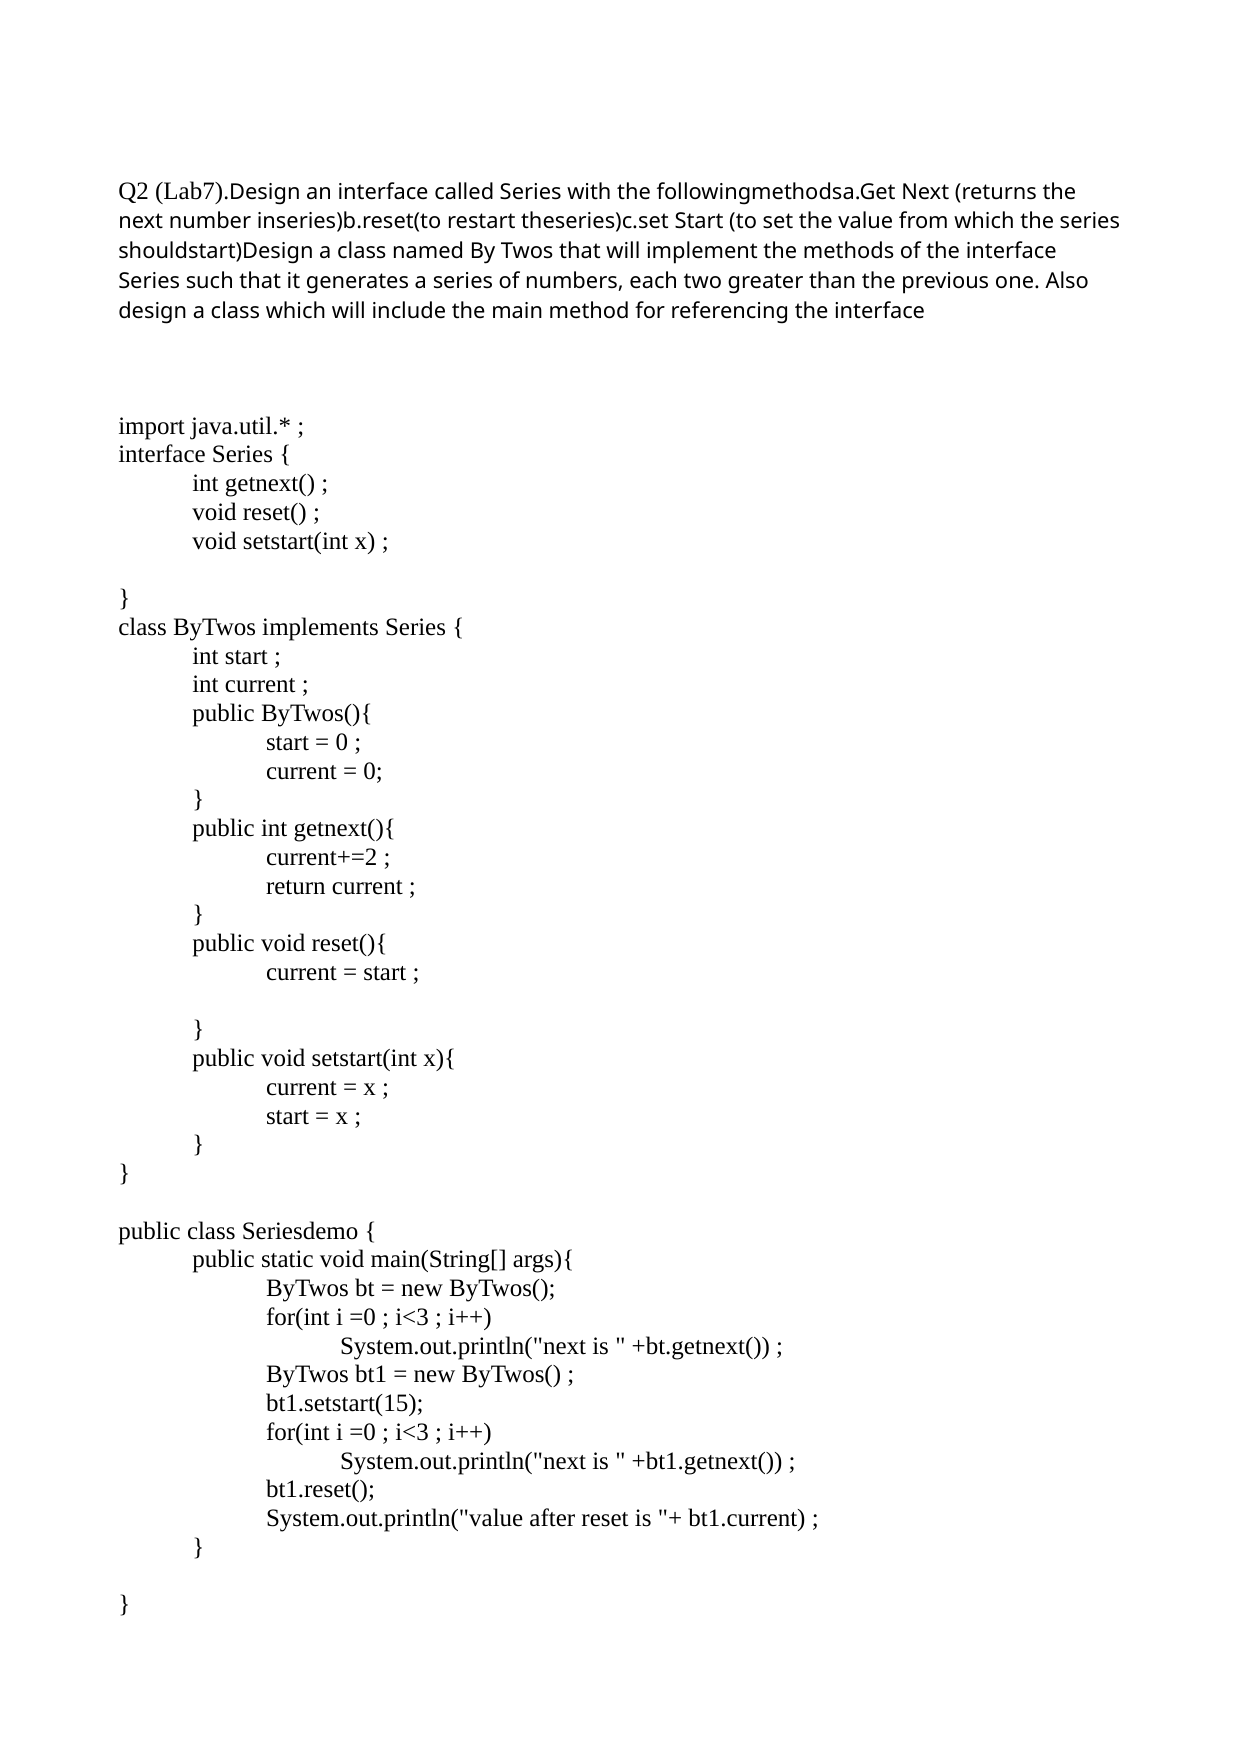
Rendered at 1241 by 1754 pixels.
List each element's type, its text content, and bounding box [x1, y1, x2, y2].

text return current ; [118, 871, 1122, 899]
text current = x ; [118, 1072, 1122, 1101]
text int getnext() ; [118, 468, 1122, 497]
text System.out.println("value after reset is "+ bt1.current) ; [118, 1503, 1122, 1532]
text } [118, 899, 1122, 928]
text public static void main(String[] args){ [118, 1244, 1122, 1273]
text } [118, 1532, 1122, 1561]
text public int getnext(){ [118, 813, 1122, 842]
text public ByTwos(){ [118, 698, 1122, 727]
text ByTwos bt1 = new ByTwos() ; [118, 1359, 1122, 1388]
text public class Seriesdemo { [118, 1216, 1122, 1244]
text interface Series { [118, 439, 1122, 468]
text start = 0 ; [118, 727, 1122, 756]
text class ByTwos implements Series { [118, 612, 1122, 641]
text void reset() ; [118, 497, 1122, 526]
text int start ; [118, 641, 1122, 669]
text System.out.println("next is " +bt.getnext()) ; [118, 1331, 1122, 1359]
text } [118, 1129, 1122, 1158]
text public void setstart(int x){ [118, 1043, 1122, 1072]
text int current ; [118, 669, 1122, 698]
text current+=2 ; [118, 842, 1122, 871]
text } [118, 1014, 1122, 1043]
text for(int i =0 ; i<3 ; i++) [118, 1417, 1122, 1446]
text current = 0; [118, 756, 1122, 784]
text bt1.setstart(15); [118, 1388, 1122, 1417]
text System.out.println("next is " +bt1.getnext()) ; [118, 1446, 1122, 1474]
text ByTwos bt = new ByTwos(); [118, 1273, 1122, 1302]
text } [118, 583, 1122, 612]
text } [118, 784, 1122, 813]
text } [118, 1158, 1122, 1187]
text bt1.reset(); [118, 1474, 1122, 1503]
text public void reset(){ [118, 928, 1122, 957]
text } [118, 1589, 1122, 1618]
text void setstart(int x) ; [118, 526, 1122, 554]
text start = x ; [118, 1101, 1122, 1129]
text current = start ; [118, 957, 1122, 986]
text for(int i =0 ; i<3 ; i++) [118, 1302, 1122, 1331]
text Q2 (Lab7).Design an interface called Series with the followingmethodsa.Get Next (returns the next number inseries)b.reset(to restart theseries)c.set Start (to set the value from which the series shouldstart)Design a class named By Twos that will implement the methods of the interface Series such that it generates a series of numbers, each two greater than the previous one. Also design a class which will include the main method for referencing the interface [118, 176, 1122, 324]
text import java.util.* ; [118, 411, 1122, 439]
